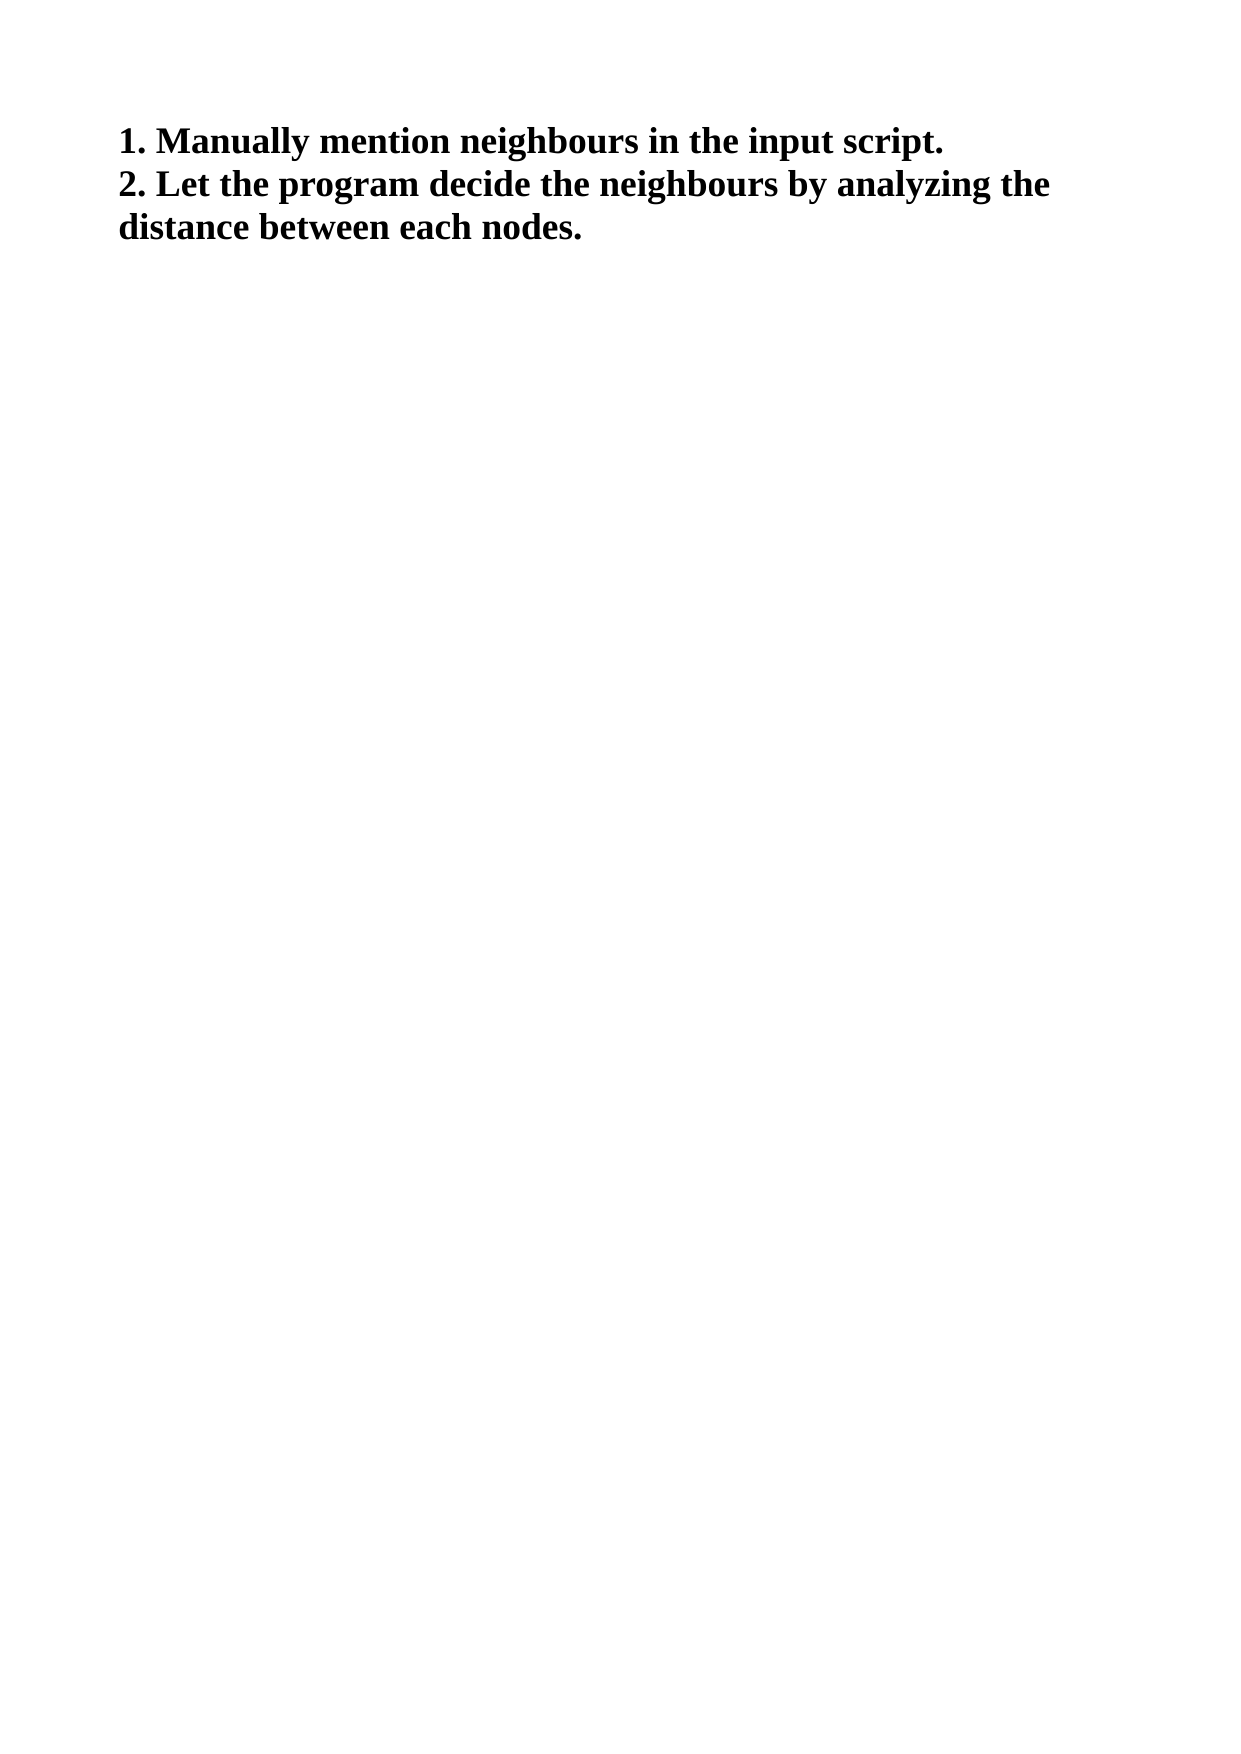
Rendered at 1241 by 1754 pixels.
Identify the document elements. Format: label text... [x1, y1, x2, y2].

text 2. Let the program decide the neighbours by analyzing the distance between each nodes. [118, 161, 1122, 247]
text 1. Manually mention neighbours in the input script. [118, 118, 1122, 161]
